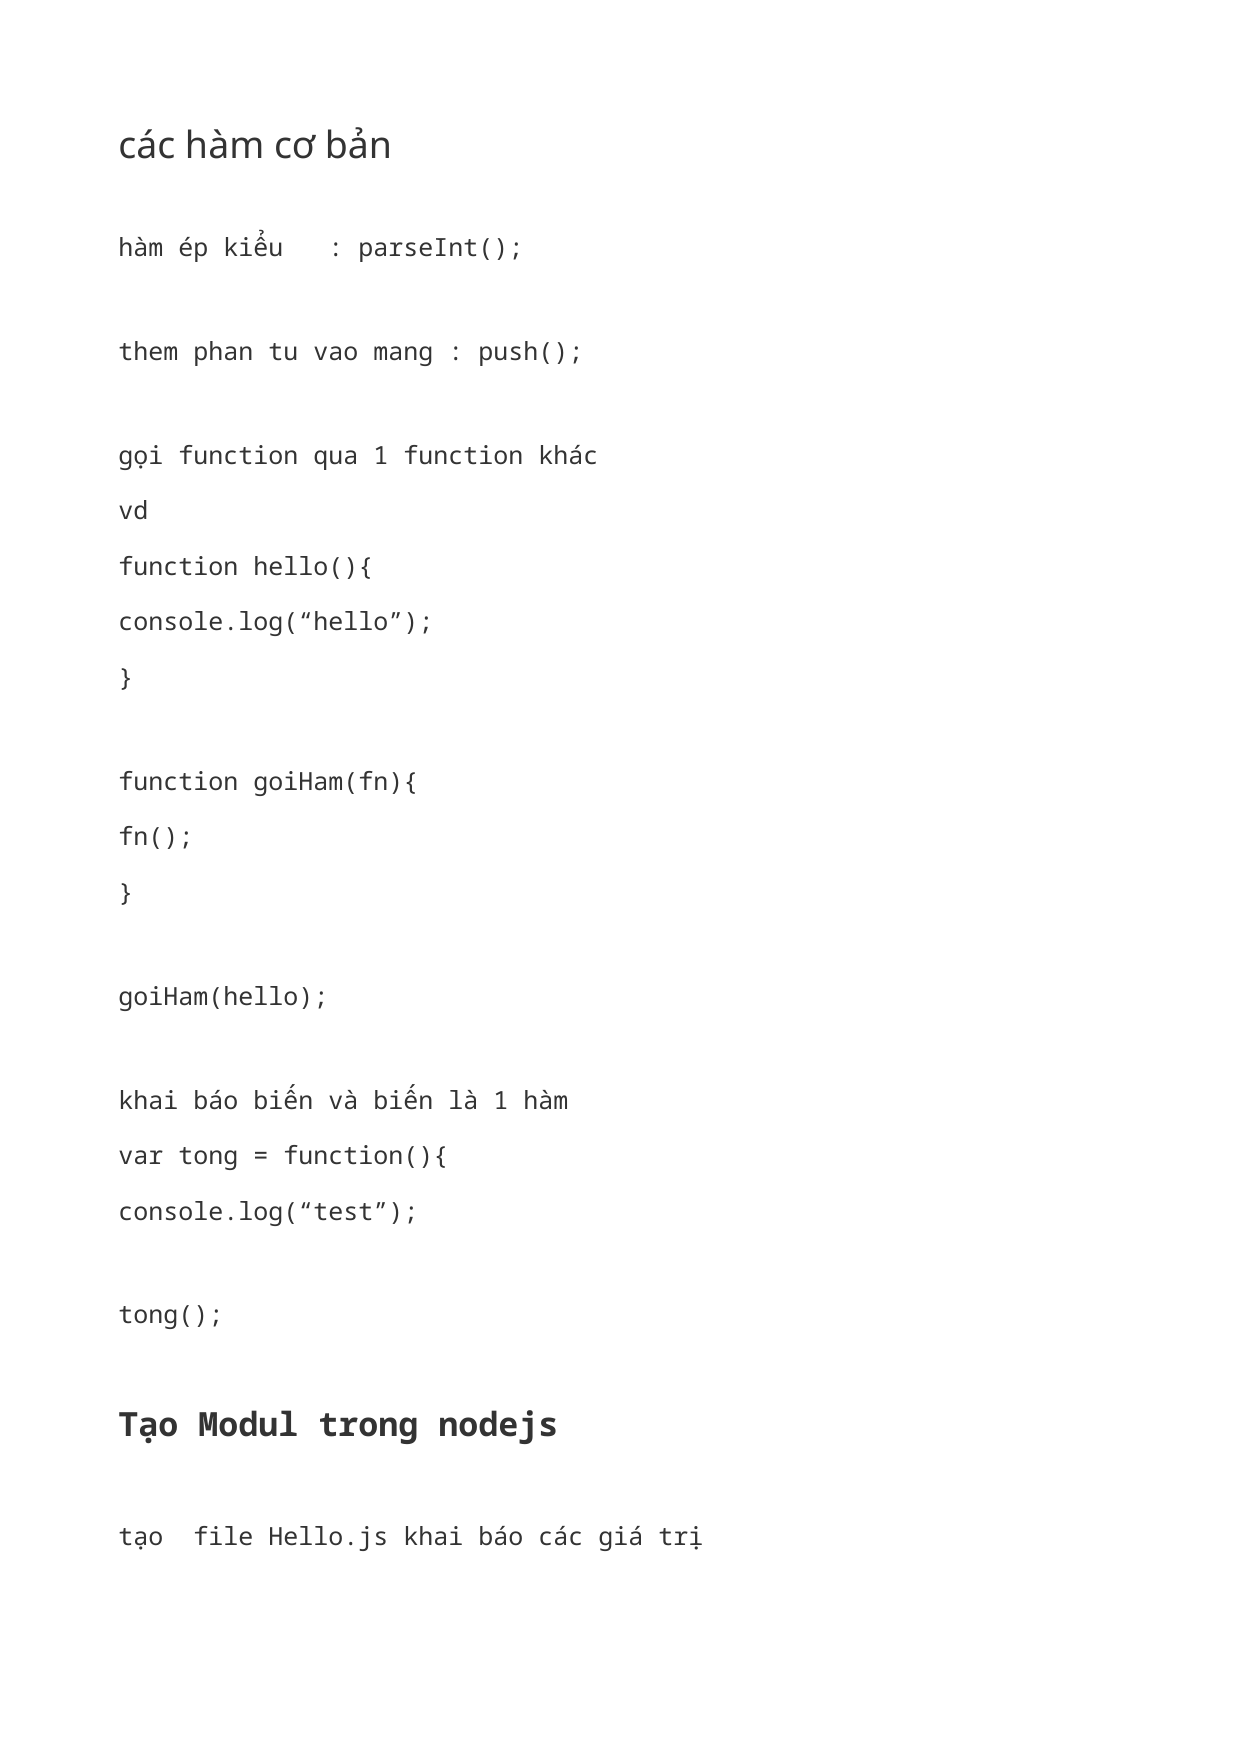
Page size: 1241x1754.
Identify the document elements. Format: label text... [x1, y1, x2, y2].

text var tong = function(){ [118, 1138, 1122, 1172]
text hàm ép kiểu : parseInt(); [118, 194, 1122, 263]
text tong(); [118, 1297, 1122, 1331]
text function hello(){ [118, 548, 1122, 582]
text Tạo Modul trong nodejs [118, 1401, 1122, 1447]
text function goiHam(fn){ [118, 763, 1122, 797]
text } [118, 659, 1122, 693]
text khai báo biến và biến là 1 hàm [118, 1082, 1122, 1116]
text console.log(“test”); [118, 1193, 1122, 1227]
text fn(); [118, 819, 1122, 853]
text } [118, 874, 1122, 908]
text goiHam(hello); [118, 978, 1122, 1012]
text các hàm cơ bản [118, 118, 1122, 169]
text vd [118, 493, 1122, 527]
text them phan tu vao mang : push(); [118, 333, 1122, 368]
text gọi function qua 1 function khác [118, 438, 1122, 472]
text console.log(“hello”); [118, 604, 1122, 638]
text tạo file Hello.js khai báo các giá trị [118, 1519, 1122, 1553]
